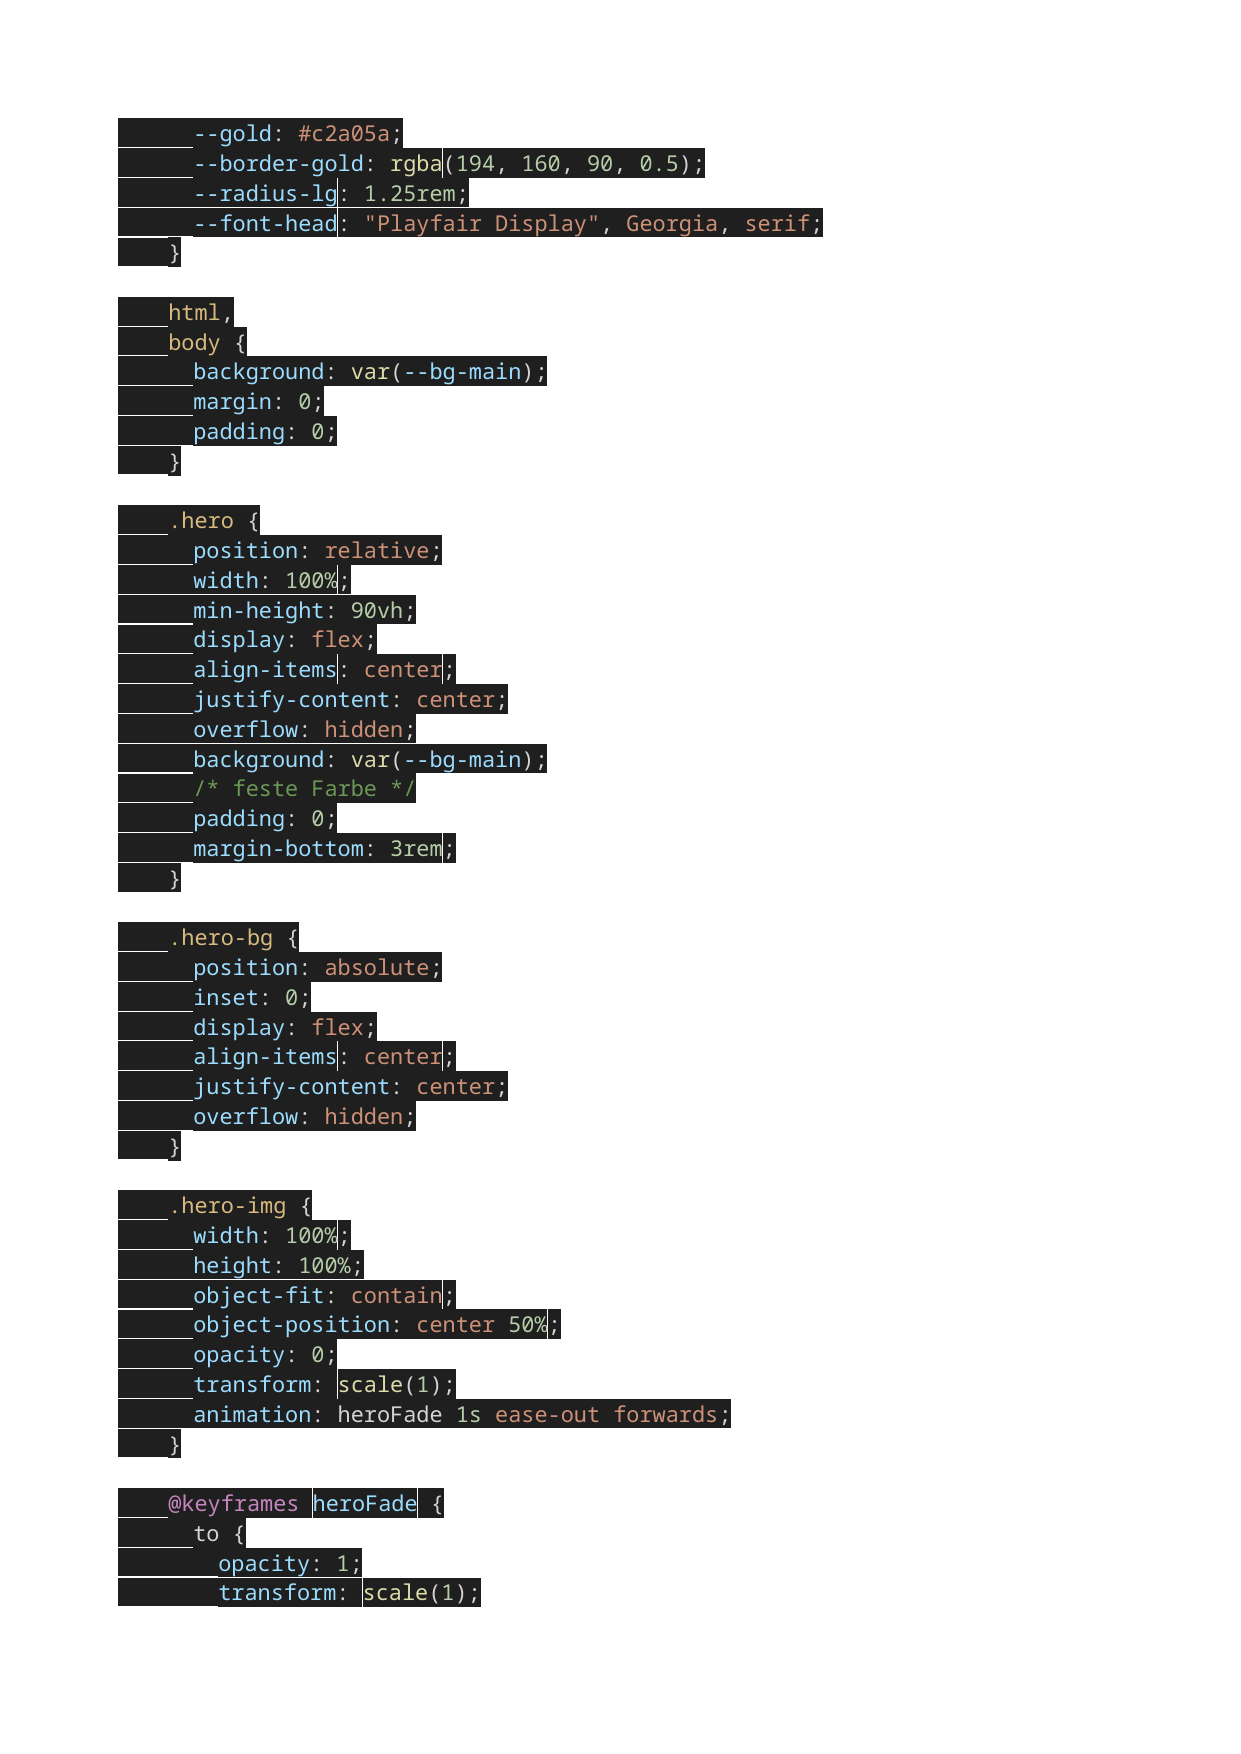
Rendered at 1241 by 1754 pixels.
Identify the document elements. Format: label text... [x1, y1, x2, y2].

text justify-content: center; [118, 684, 1122, 714]
text overflow: hidden; [118, 714, 1122, 743]
text /* feste Farbe */ [118, 773, 1122, 803]
text object-fit: contain; [118, 1279, 1122, 1309]
text --border-gold: rgba(194, 160, 90, 0.5); [118, 148, 1122, 178]
text align-items: center; [118, 654, 1122, 684]
text height: 100%; [118, 1250, 1122, 1279]
text html, [118, 297, 1122, 327]
text width: 100%; [118, 565, 1122, 594]
text padding: 0; [118, 416, 1122, 446]
text } [118, 1428, 1122, 1458]
text position: relative; [118, 535, 1122, 565]
text --font-head: "Playfair Display", Georgia, serif; [118, 207, 1122, 237]
text min-height: 90vh; [118, 594, 1122, 624]
text @keyframes heroFade { [118, 1488, 1122, 1518]
text opacity: 0; [118, 1339, 1122, 1369]
text display: flex; [118, 1012, 1122, 1041]
text object-position: center 50%; [118, 1309, 1122, 1339]
text margin-bottom: 3rem; [118, 833, 1122, 863]
text body { [118, 327, 1122, 356]
text .hero { [118, 505, 1122, 535]
text } [118, 863, 1122, 892]
text .hero-bg { [118, 922, 1122, 952]
text background: var(--bg-main); [118, 356, 1122, 386]
text --gold: #c2a05a; [118, 118, 1122, 148]
text to { [118, 1518, 1122, 1548]
text overflow: hidden; [118, 1101, 1122, 1131]
text display: flex; [118, 624, 1122, 654]
text animation: heroFade 1s ease-out forwards; [118, 1399, 1122, 1428]
text } [118, 237, 1122, 267]
text transform: scale(1); [118, 1577, 1122, 1607]
text inset: 0; [118, 982, 1122, 1012]
text .hero-img { [118, 1190, 1122, 1220]
text width: 100%; [118, 1220, 1122, 1250]
text transform: scale(1); [118, 1369, 1122, 1399]
text --radius-lg: 1.25rem; [118, 178, 1122, 207]
text justify-content: center; [118, 1071, 1122, 1101]
text padding: 0; [118, 803, 1122, 833]
text opacity: 1; [118, 1548, 1122, 1577]
text } [118, 446, 1122, 476]
text } [118, 1131, 1122, 1161]
text position: absolute; [118, 952, 1122, 982]
text background: var(--bg-main); [118, 743, 1122, 773]
text margin: 0; [118, 386, 1122, 416]
text align-items: center; [118, 1041, 1122, 1071]
